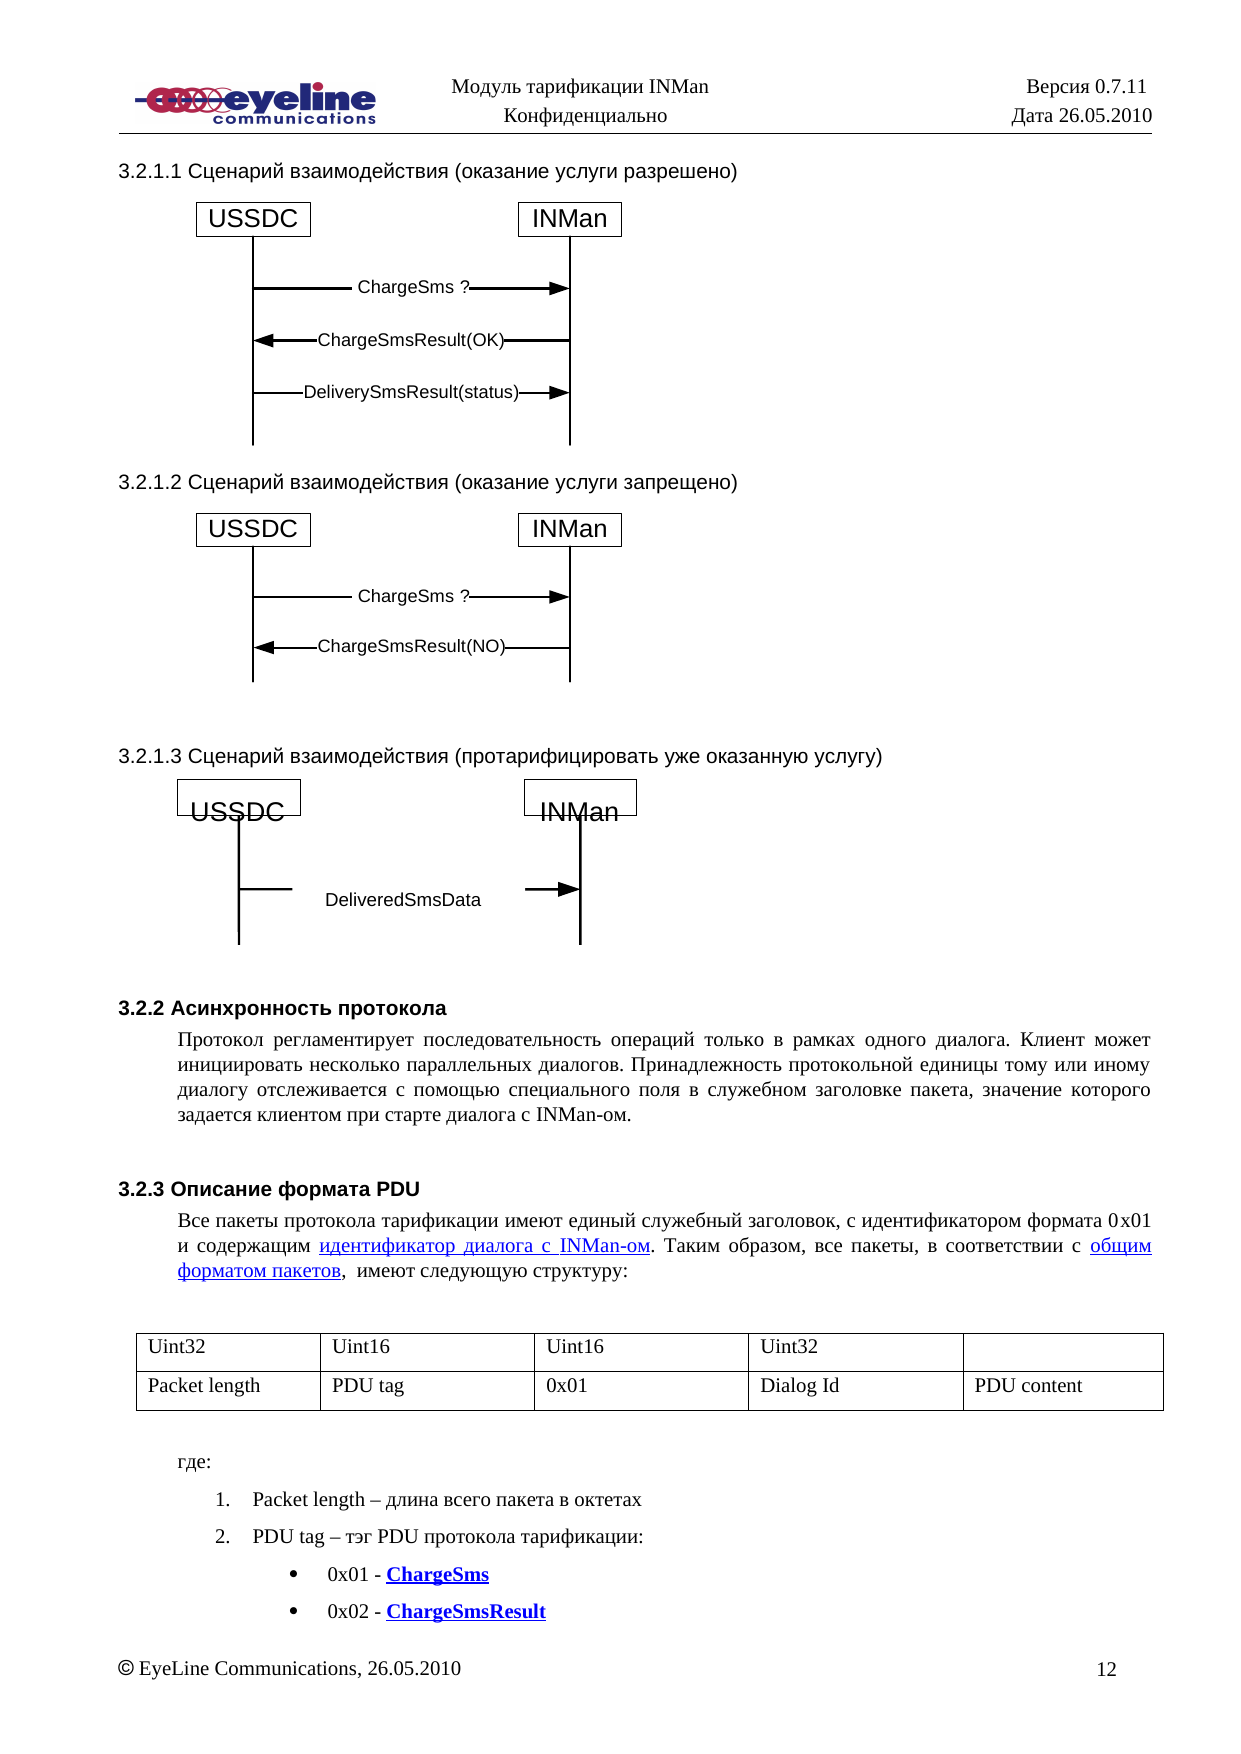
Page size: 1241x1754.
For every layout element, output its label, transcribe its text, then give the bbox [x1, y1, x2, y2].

subtitle Сценарий взаимодействия (протарифицировать уже оказанную услугу) [118, 743, 1151, 768]
table_cell PDU content [964, 1372, 1163, 1409]
subtitle Сценарий взаимодействия (оказание услуги разрешено) [118, 158, 1151, 183]
table_header Uint32 [749, 1334, 963, 1371]
picture [135, 82, 376, 124]
table_header Uint16 [321, 1334, 534, 1371]
subtitle Описание формата PDU [118, 1176, 1151, 1201]
table_header Uint32 [137, 1334, 320, 1371]
table_cell Packet length [137, 1372, 320, 1409]
table_cell Dialog Id [749, 1372, 963, 1409]
subtitle Асинхронность протокола [118, 995, 1151, 1020]
text где: [177, 1448, 1151, 1473]
list PDU tag – тэг PDU протокола тарификации: [215, 1523, 1151, 1548]
text Протокол регламентирует последовательность операций только в рамках одного диалога. Клиент может инициировать несколько параллельных диалогов. Принадлежность протокольной единицы тому или иному диалогу отслеживается с помощью специального поля в служебном заголовке пакета, значение которого задается клиентом при старте диалога с INMan-ом. [177, 1026, 1151, 1126]
list 0x02 - ChargeSmsResult [290, 1598, 1151, 1623]
table_header Uint16 [535, 1334, 748, 1371]
list 0x01 - ChargeSms [290, 1561, 1151, 1586]
table_cell PDU tag [321, 1372, 534, 1409]
table_cell 0x01 [535, 1372, 748, 1409]
subtitle Сценарий взаимодействия (оказание услуги запрещено) [118, 469, 1151, 494]
table_header [964, 1334, 1163, 1371]
text Все пакеты протокола тарификации имеют единый служебный заголовок, с идентификатором формата 0x01 и содержащим идентификатор диалога с INMan-ом. Таким образом, все пакеты, в соответствии с общим форматом пакетов, имеют следующую структуру: [177, 1207, 1151, 1282]
list Packet length – длина всего пакета в октетах [215, 1486, 1151, 1511]
